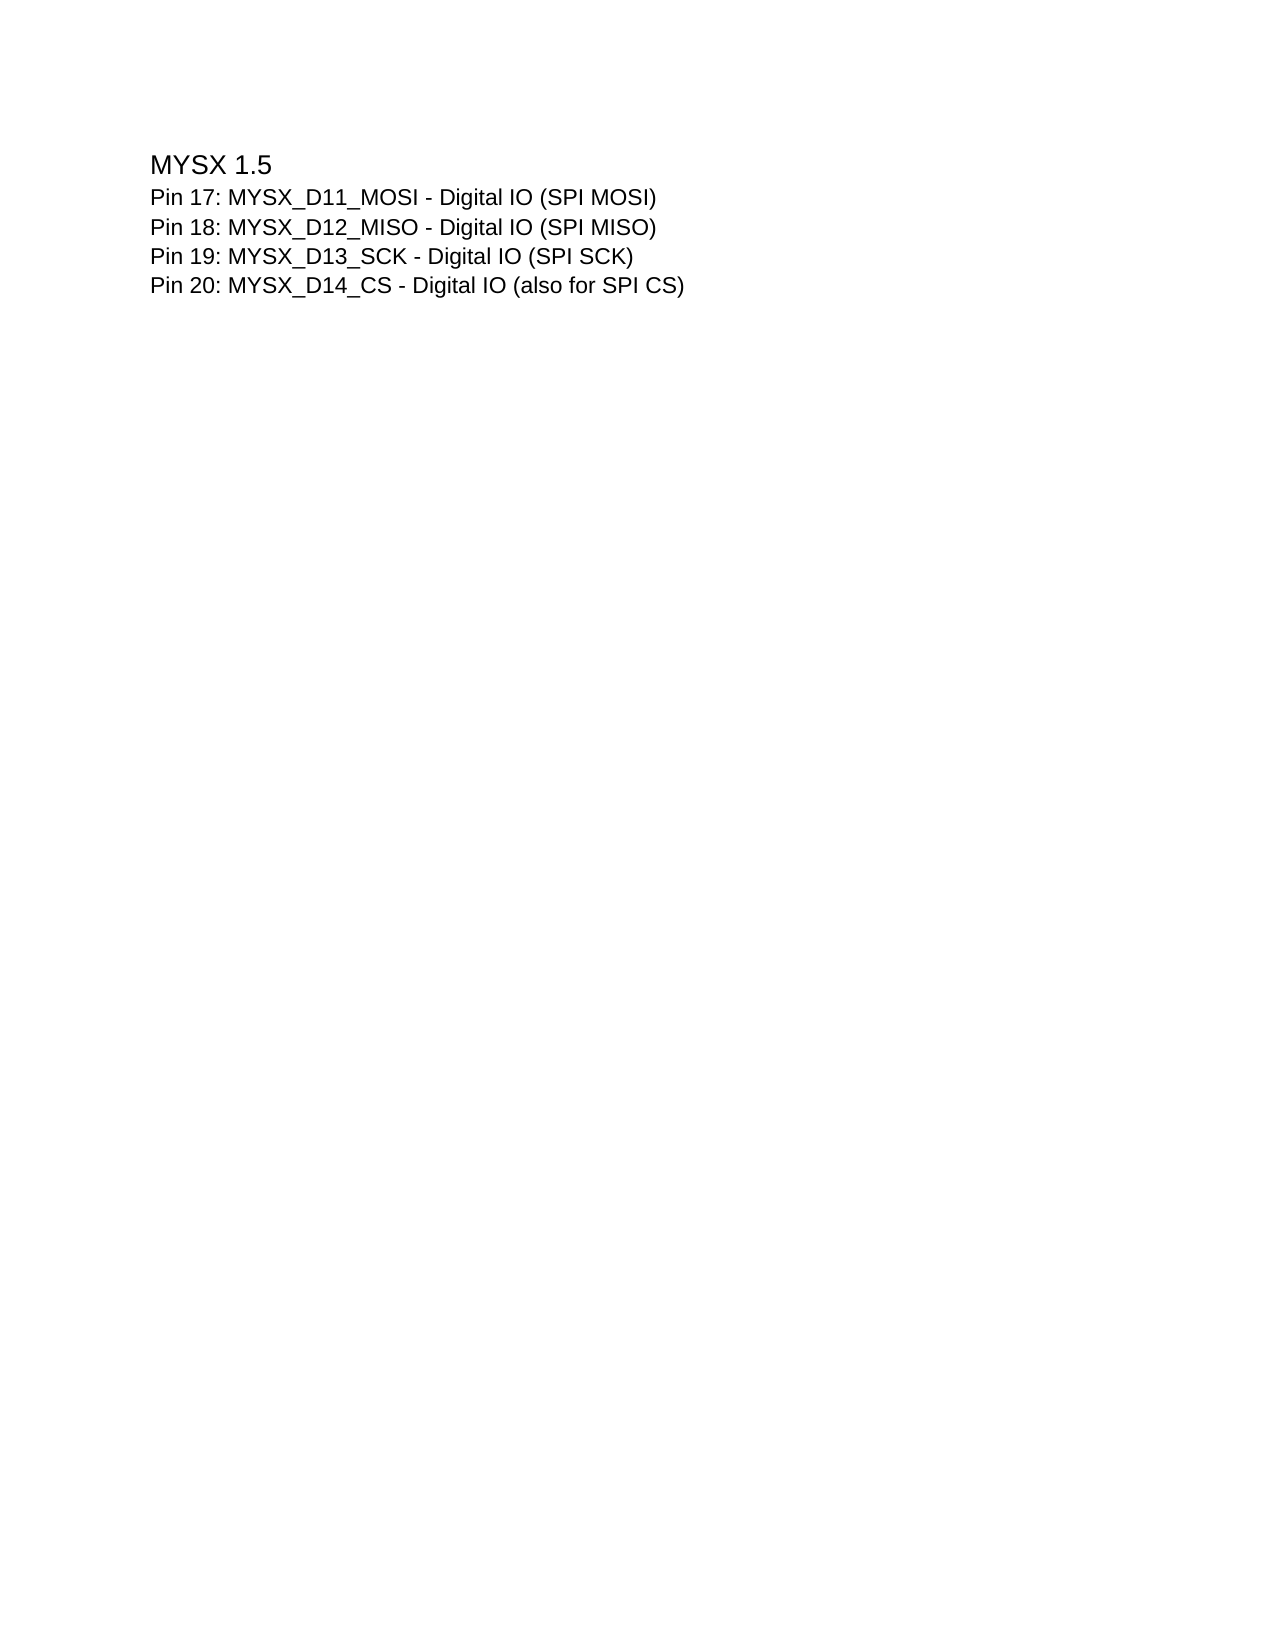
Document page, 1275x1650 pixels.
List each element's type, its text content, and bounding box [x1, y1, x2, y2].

text Pin 20: MYSX_D14_CS - Digital IO (also for SPI CS) [150, 273, 1125, 298]
text MYSX 1.5 [150, 150, 1125, 180]
text Pin 18: MYSX_D12_MISO - Digital IO (SPI MISO) [150, 214, 1125, 240]
text Pin 19: MYSX_D13_SCK - Digital IO (SPI SCK) [150, 243, 1125, 269]
text Pin 17: MYSX_D11_MOSI - Digital IO (SPI MOSI) [150, 185, 1125, 210]
